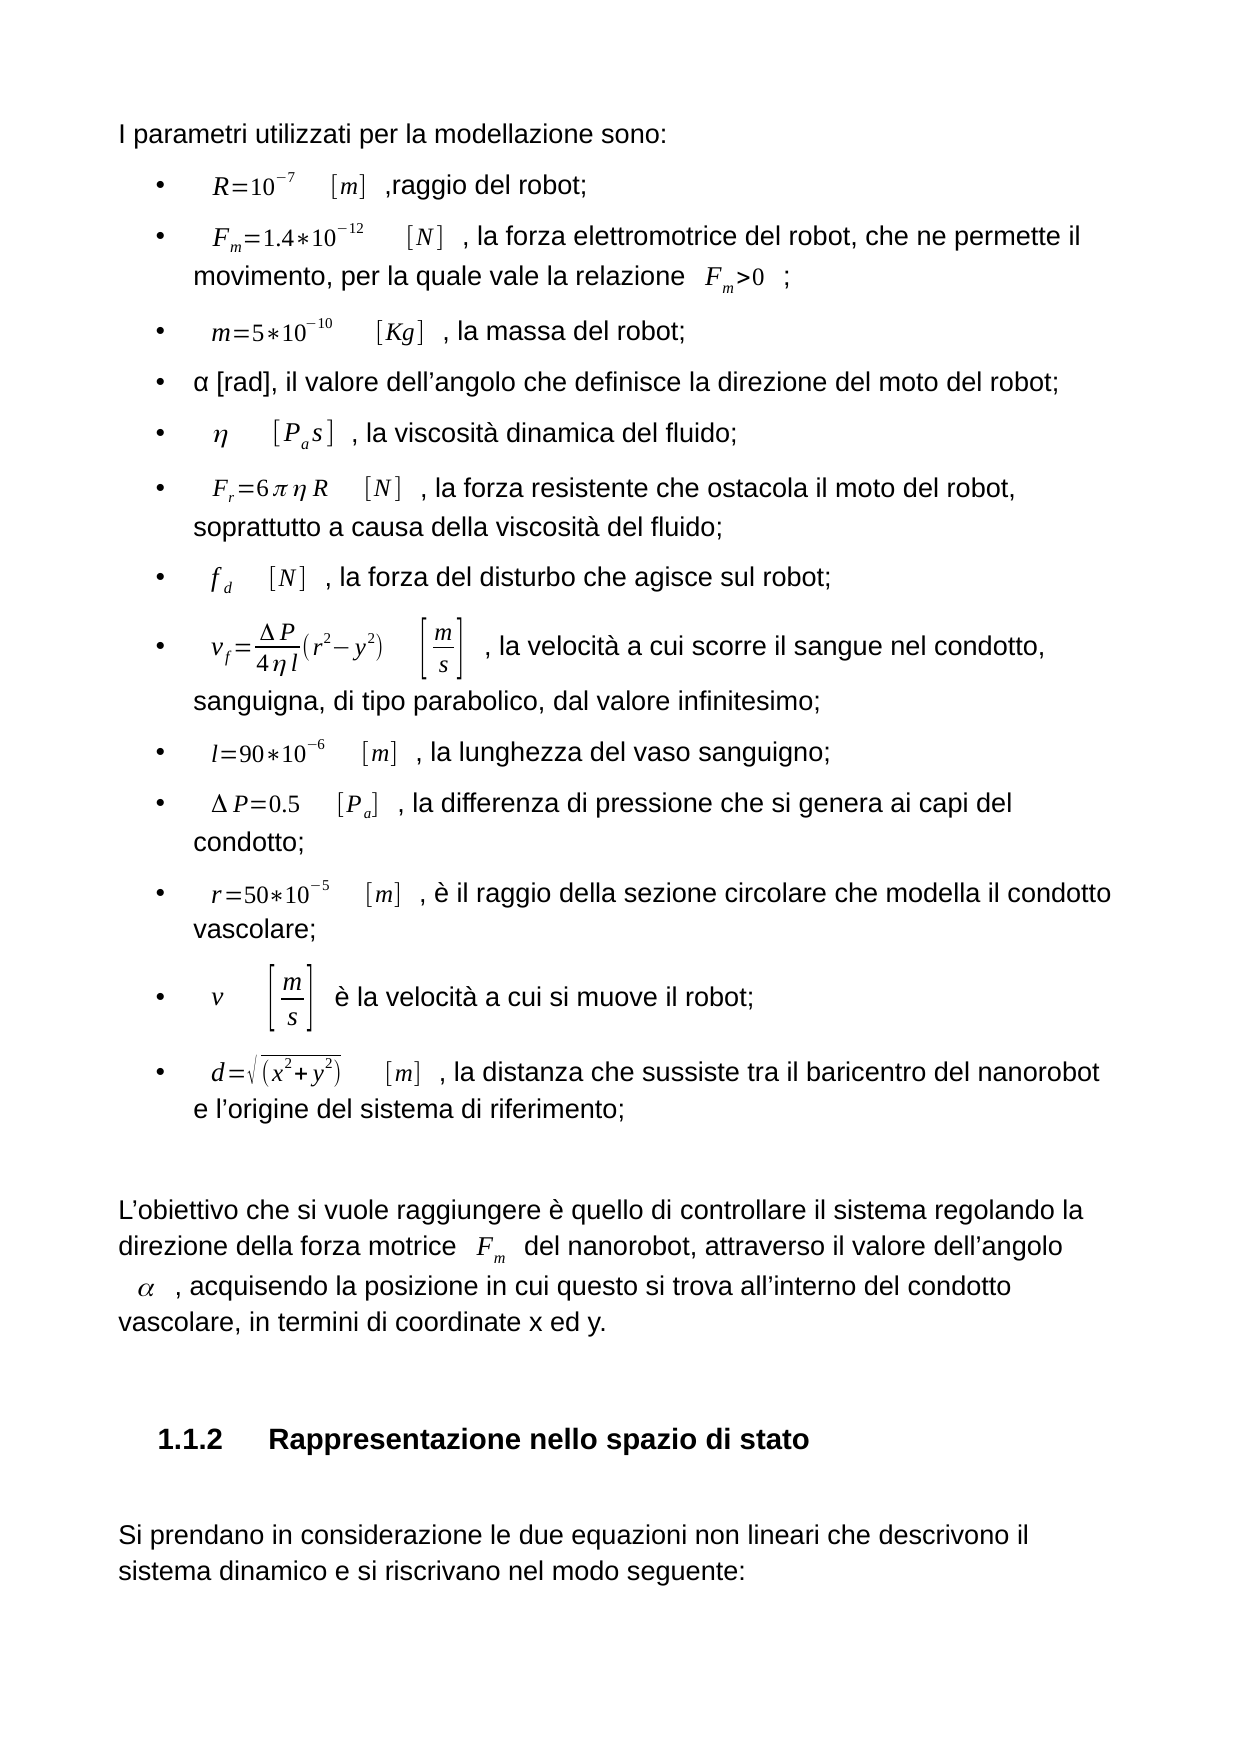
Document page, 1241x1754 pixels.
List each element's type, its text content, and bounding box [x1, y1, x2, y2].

list , la lunghezza del vaso sanguigno; [156, 736, 1122, 768]
text L’obiettivo che si vuole raggiungere è quello di controllare il sistema regolando la direzione della forza motricedel nanorobot, attraverso il valore dell’angolo , acquisendo la posizione in cui questo si trova all’interno del condotto vascolare, in termini di coordinate x ed y. [118, 1194, 1122, 1338]
list , la forza resistente che ostacola il moto del robot, soprattutto a causa della viscosità del fluido; [156, 472, 1122, 542]
list , la viscosità dinamica del fluido; [156, 417, 1122, 452]
list , la massa del robot; [156, 315, 1122, 347]
list , la velocità a cui scorre il sangue nel condotto, sanguigna, di tipo parabolico, dal valore infinitesimo; [156, 616, 1122, 717]
subtitle Rappresentazione nello spazio di stato [118, 1422, 1122, 1456]
text Si prendano in considerazione le due equazioni non lineari che descrivono il sistema dinamico e si riscrivano nel modo seguente: [118, 1519, 1122, 1586]
list , la distanza che sussiste tra il baricentro del nanorobot e l’origine del sistema di riferimento; [156, 1053, 1122, 1124]
text I parametri utilizzati per la modellazione sono: [118, 118, 1122, 149]
list α [rad], il valore dell’angolo che definisce la direzione del moto del robot; [156, 366, 1122, 398]
list , la forza elettromotrice del robot, che ne permette il movimento, per la quale vale la relazione; [156, 220, 1122, 296]
list ,raggio del robot; [156, 169, 1122, 201]
list , la differenza di pressione che si genera ai capi del condotto; [156, 787, 1122, 857]
list , è il raggio della sezione circolare che modella il condotto vascolare; [156, 877, 1122, 945]
list è la velocità a cui si muove il robot; [156, 964, 1122, 1034]
list , la forza del disturbo che agisce sul robot; [156, 561, 1122, 597]
